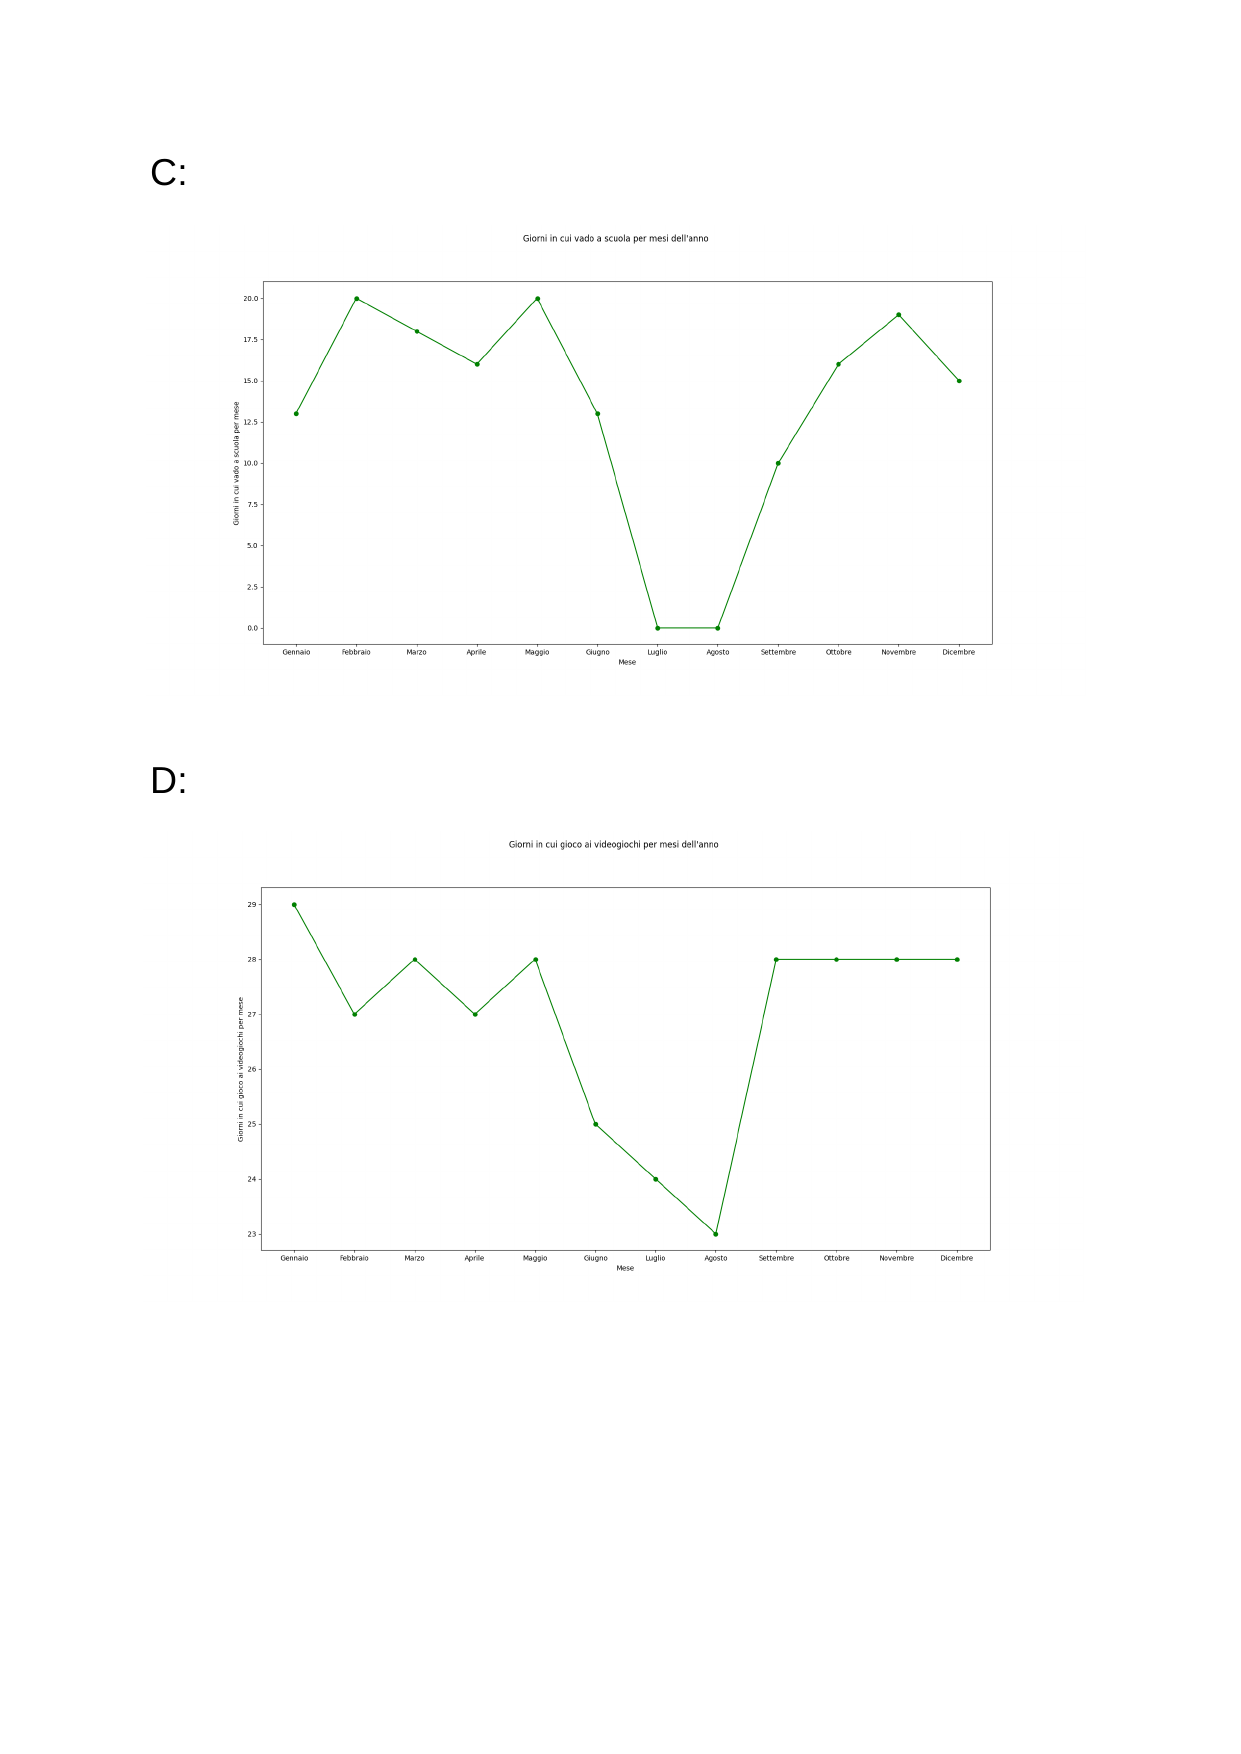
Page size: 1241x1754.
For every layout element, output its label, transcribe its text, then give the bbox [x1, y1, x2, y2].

picture [145, 225, 1086, 696]
picture [143, 831, 1084, 1302]
text C: [150, 150, 1090, 193]
text D: [150, 758, 1090, 801]
